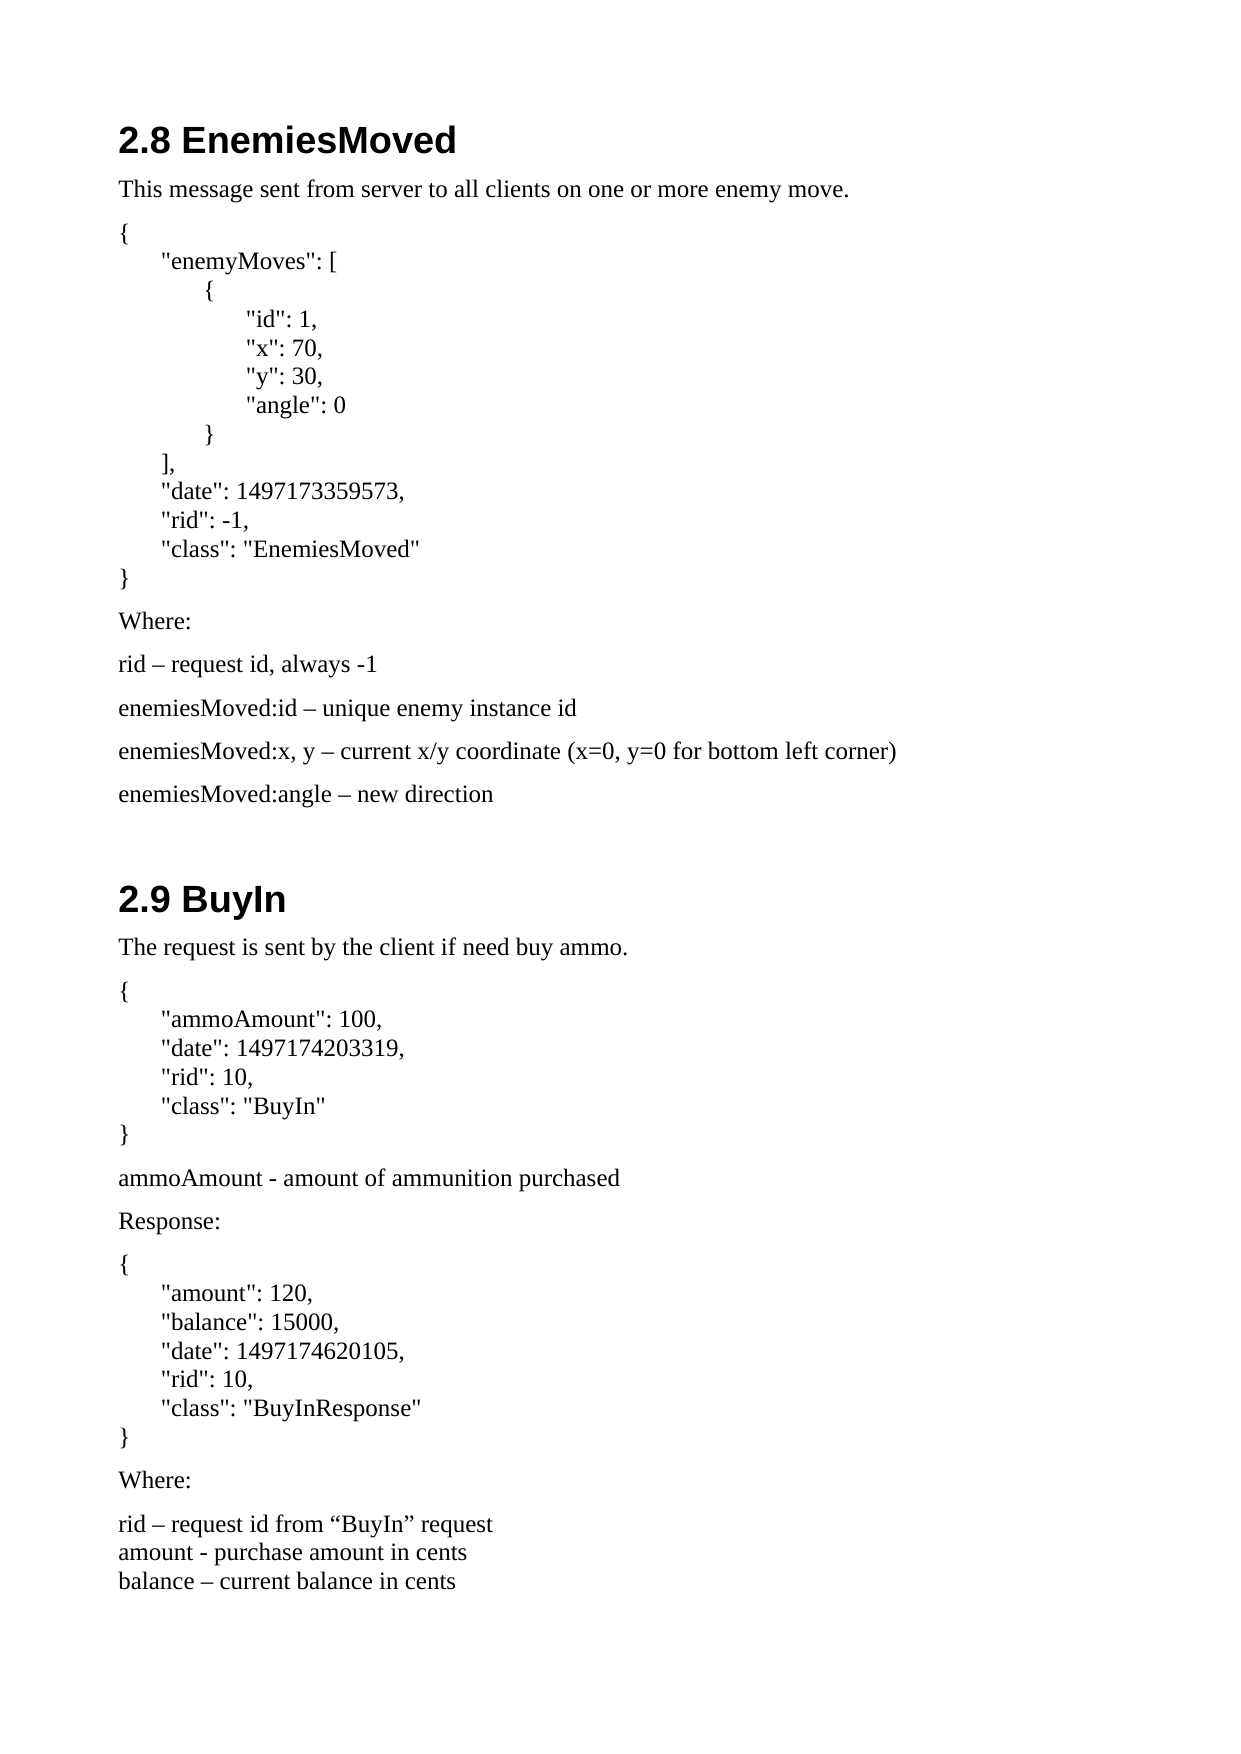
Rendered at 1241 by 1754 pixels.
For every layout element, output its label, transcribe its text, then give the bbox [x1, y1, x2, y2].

text Response: [118, 1206, 1122, 1235]
text enemiesMoved:x, y – current x/y coordinate (x=0, y=0 for bottom left corner) [118, 736, 1122, 765]
subtitle 2.8 EnemiesMoved [118, 118, 1122, 162]
text enemiesMoved:id – unique enemy instance id [118, 693, 1122, 721]
text rid – request id from “BuyIn” request amount - purchase amount in cents balance – current balance in cents [118, 1509, 1122, 1595]
subtitle 2.9 BuyIn [118, 876, 1122, 920]
text Where: [118, 1465, 1122, 1494]
text The request is sent by the client if need buy ammo. [118, 932, 1122, 961]
text rid – request id, always -1 [118, 649, 1122, 678]
text { "amount": 120, "balance": 15000, "date": 1497174620105, "rid": 10, "class": "BuyInResponse" } [118, 1249, 1122, 1451]
text { "ammoAmount": 100, "date": 1497174203319, "rid": 10, "class": "BuyIn" } [118, 976, 1122, 1148]
text { "enemyMoves": [ { "id": 1, "x": 70, "y": 30, "angle": 0 } ], "date": 1497173359573, "rid": -1, "class": "EnemiesMoved" } [118, 218, 1122, 591]
text This message sent from server to all clients on one or more enemy move. [118, 174, 1122, 203]
text Where: [118, 606, 1122, 635]
text ammoAmount - amount of ammunition purchased [118, 1163, 1122, 1192]
text enemiesMoved:angle – new direction [118, 779, 1122, 808]
